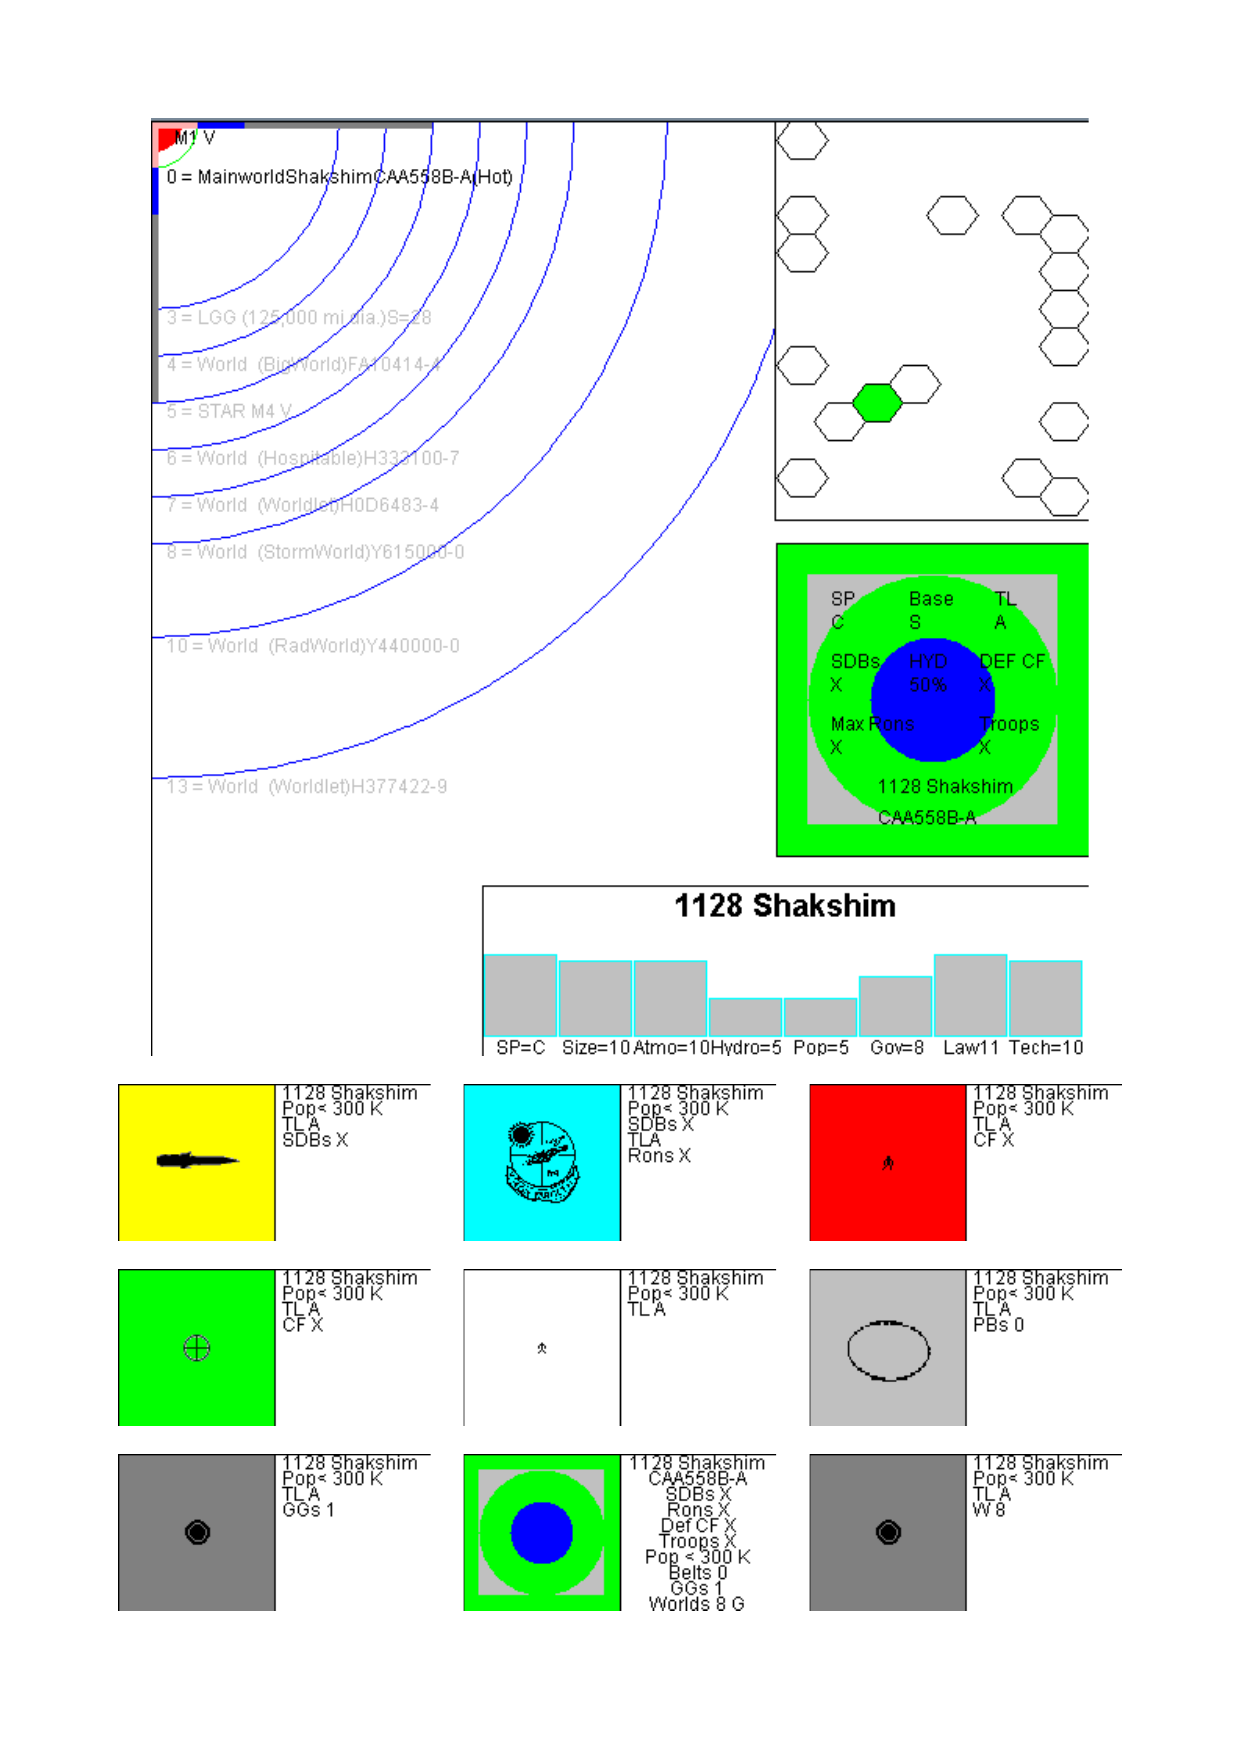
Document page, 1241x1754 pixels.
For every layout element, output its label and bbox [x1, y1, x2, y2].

picture [463, 1454, 777, 1611]
picture [118, 1454, 431, 1611]
picture [463, 1084, 777, 1241]
picture [809, 1454, 1122, 1611]
picture [809, 1084, 1122, 1241]
picture [809, 1269, 1122, 1426]
picture [118, 1269, 431, 1426]
picture [151, 118, 1089, 1056]
picture [118, 1084, 431, 1241]
picture [463, 1269, 777, 1426]
